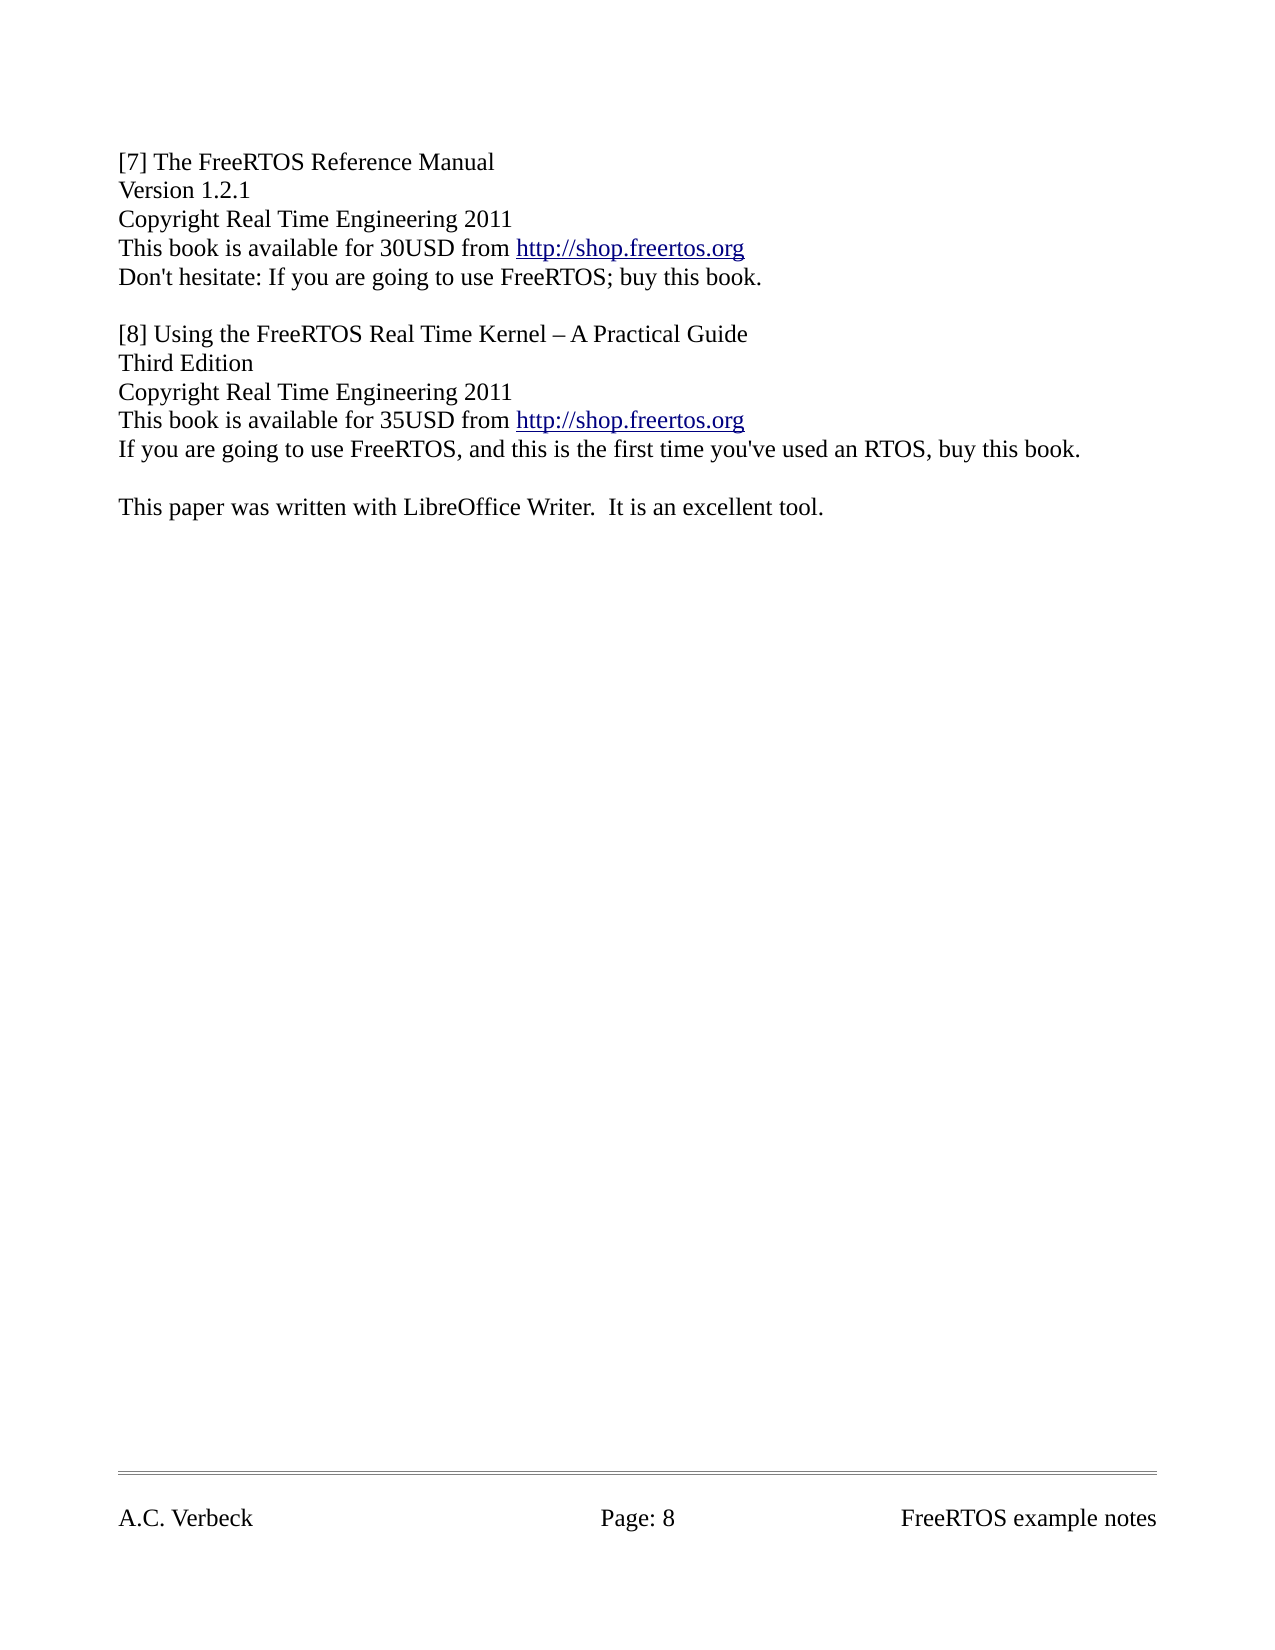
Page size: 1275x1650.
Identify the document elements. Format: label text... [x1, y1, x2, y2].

text Version 1.2.1 [118, 176, 1157, 204]
text Third Edition [118, 348, 1157, 377]
text Don't hesitate: If you are going to use FreeRTOS; buy this book. [118, 262, 1157, 291]
text Copyright Real Time Engineering 2011 [118, 204, 1157, 233]
text If you are going to use FreeRTOS, and this is the first time you've used an RTOS, buy this book. [118, 434, 1157, 463]
text [7] The FreeRTOS Reference Manual [118, 147, 1157, 176]
text This book is available for 35USD from http://shop.freertos.org [118, 406, 1157, 434]
text This paper was written with LibreOffice Writer. It is an excellent tool. [118, 492, 1157, 521]
text This book is available for 30USD from http://shop.freertos.org [118, 233, 1157, 262]
text [8] Using the FreeRTOS Real Time Kernel – A Practical Guide [118, 319, 1157, 348]
text Copyright Real Time Engineering 2011 [118, 377, 1157, 406]
